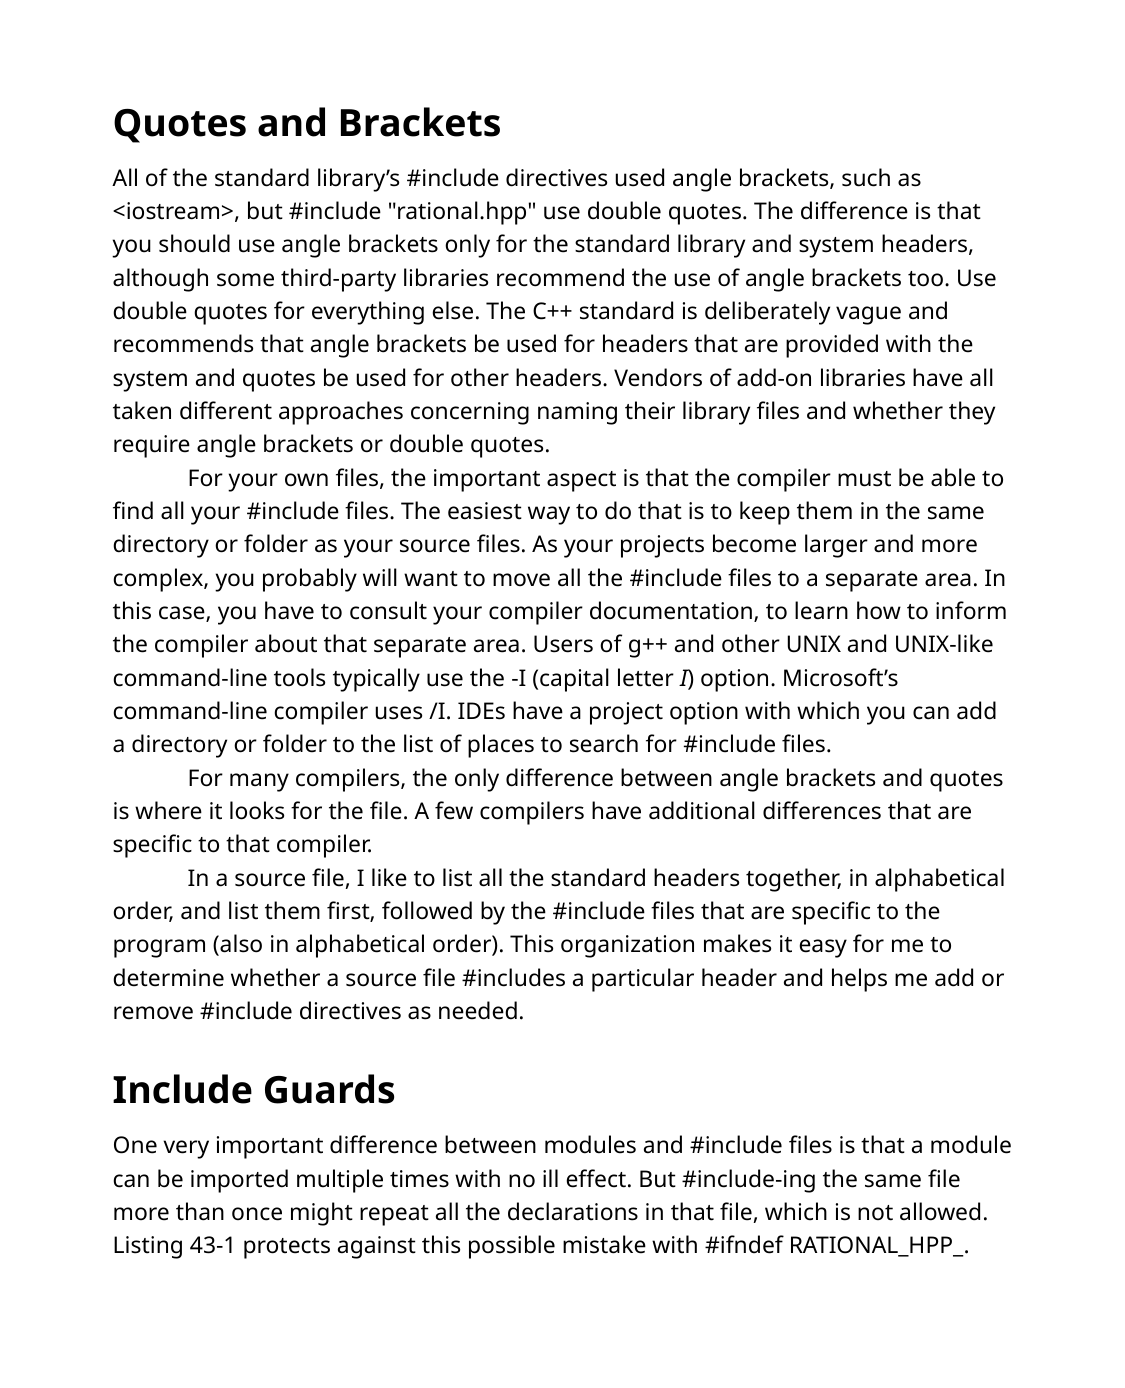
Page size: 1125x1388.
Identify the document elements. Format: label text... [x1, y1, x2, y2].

text For your own files, the important aspect is that the compiler must be able to find all your #include files. The easiest way to do that is to keep them in the same directory or folder as your source files. As your projects become larger and more complex, you probably will want to move all the #include files to a separate area. In this case, you have to consult your compiler documentation, to learn how to inform the compiler about that separate area. Users of g++ and other UNIX and UNIX-like command-line tools typically use the -I (capital letter I) option. Microsoft’s command-line compiler uses /I. IDEs have a project option with which you can add a directory or folder to the list of places to search for #include files. [112, 459, 1012, 759]
subtitle Include Guards [112, 1064, 1012, 1115]
text One very important difference between modules and #include files is that a module can be imported multiple times with no ill effect. But #include-ing the same file more than once might repeat all the declarations in that file, which is not allowed. Listing 43-1 protects against this possible mistake with #ifndef RATIONAL_HPP_. [112, 1127, 1012, 1261]
text For many compilers, the only difference between angle brackets and quotes is where it looks for the file. A few compilers have additional differences that are specific to that compiler. [112, 759, 1012, 859]
subtitle Quotes and Brackets [112, 96, 1012, 147]
text All of the standard library’s #include directives used angle brackets, such as <iostream>, but #include "rational.hpp" use double quotes. The difference is that you should use angle brackets only for the standard library and system headers, although some third-party libraries recommend the use of angle brackets too. Use double quotes for everything else. The C++ standard is deliberately vague and recommends that angle brackets be used for headers that are provided with the system and quotes be used for other headers. Vendors of add-on libraries have all taken different approaches concerning naming their library files and whether they require angle brackets or double quotes. [112, 159, 1012, 459]
text In a source file, I like to list all the standard headers together, in alphabetical order, and list them first, followed by the #include files that are specific to the program (also in alphabetical order). This organization makes it easy for me to determine whether a source file #includes a particular header and helps me add or remove #include directives as needed. [112, 859, 1012, 1026]
